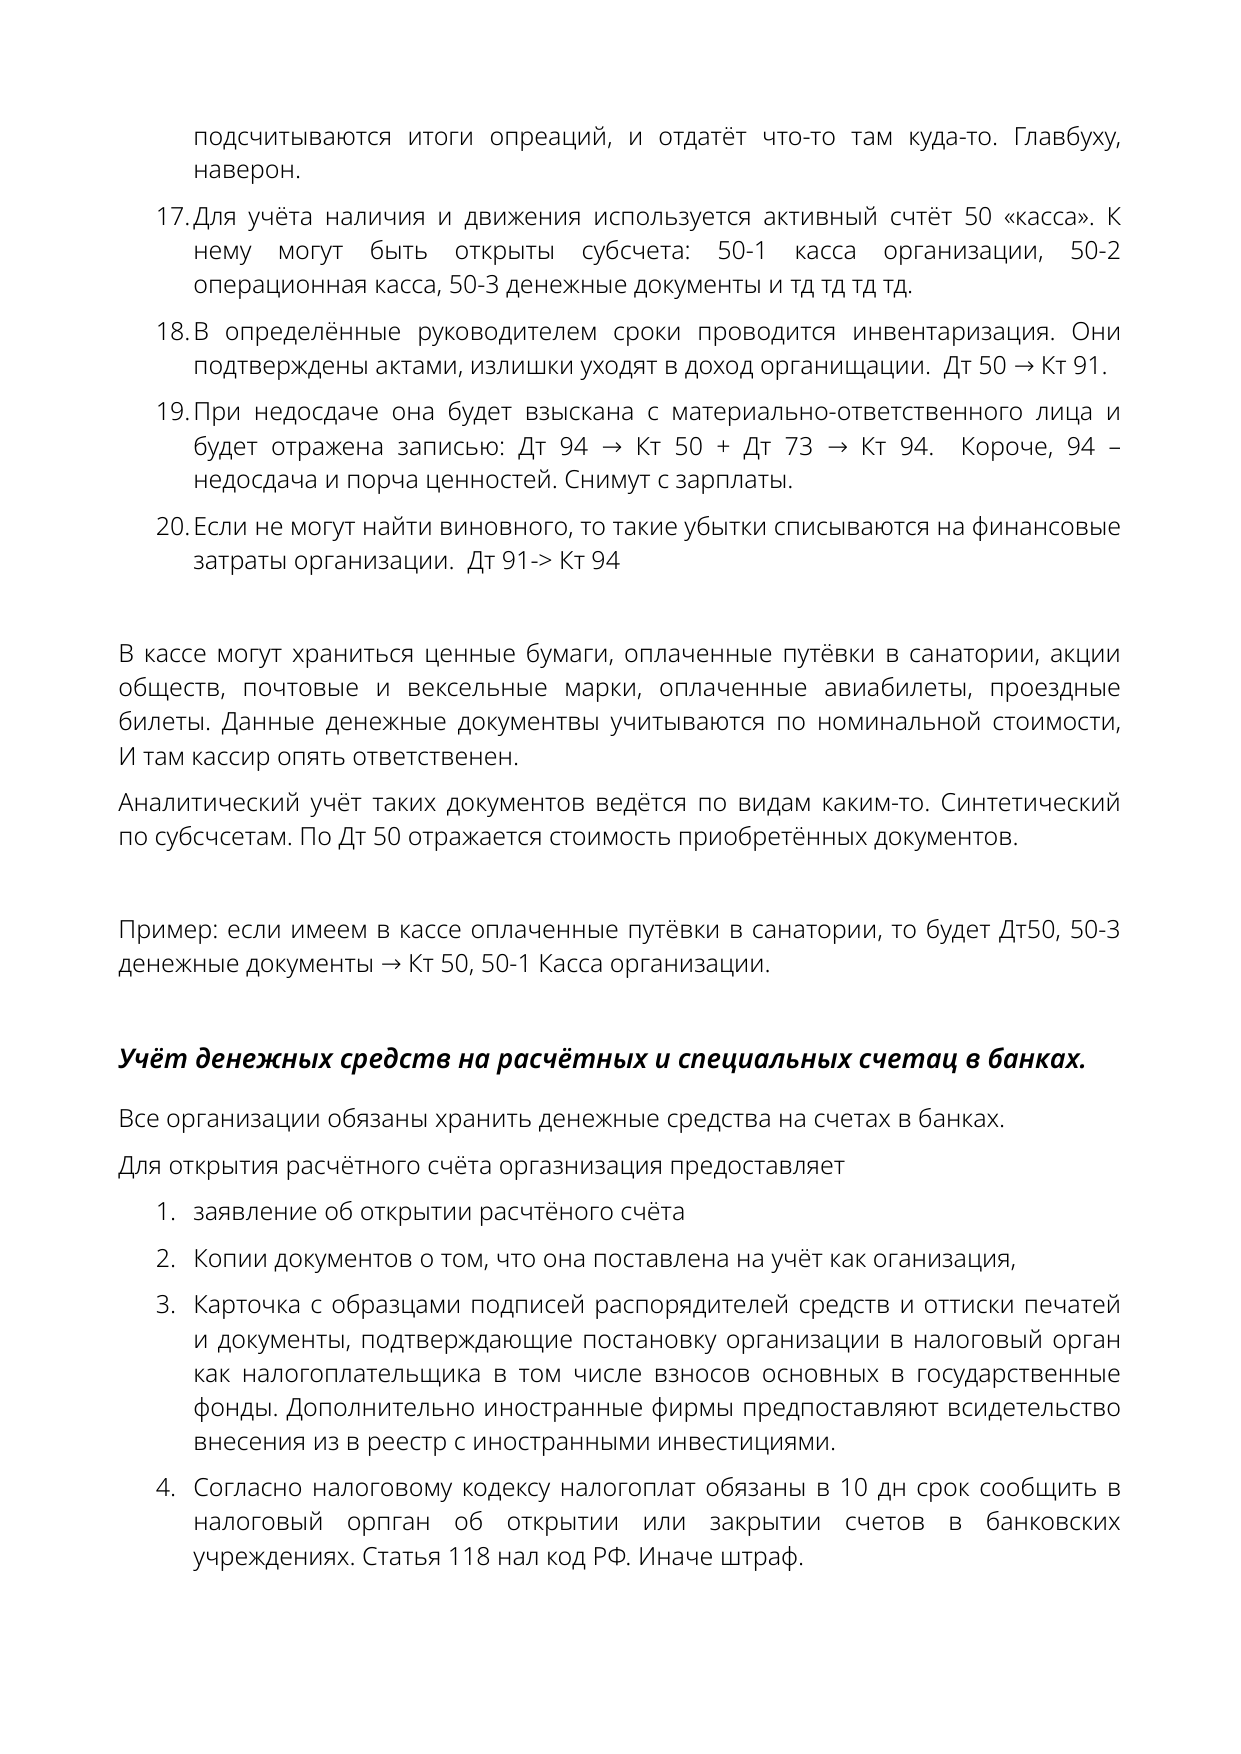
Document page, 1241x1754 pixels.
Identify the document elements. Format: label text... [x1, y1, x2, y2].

text Все организации обязаны хранить денежные средства на счетах в банках. [118, 1101, 1122, 1135]
list В определённые руководителем сроки проводится инвентаризация. Они подтверждены актами, излишки уходят в доход органищации. Дт 50 → Кт 91. [156, 313, 1122, 382]
text В кассе могут храниться ценные бумаги, оплаченные путёвки в санатории, акции обществ, почтовые и вексельные марки, оплаченные авиабилеты, проездные билеты. Данные денежные документвы учитываются по номинальной стоимости, И там кассир опять ответственен. [118, 636, 1122, 772]
list подсчитываются итоги опреаций, и отдатёт что-то там куда-то. Главбуху, наверон. [156, 118, 1122, 186]
text Аналитический учёт таких документов ведётся по видам каким-то. Синтетический по субсчсетам. По Дт 50 отражается стоимость приобретённых документов. [118, 785, 1122, 853]
list Карточка с образцами подписей распорядителей средств и оттиски печатей и документы, подтверждающие постановку организации в налоговый орган как налогоплательщика в том числе взносов основных в государственные фонды. Дополнительно иностранные фирмы предпоставляют всидетельство внесения из в реестр с иностранными инвестициями. [156, 1287, 1122, 1457]
list заявление об открытии расчтёного счёта [156, 1194, 1122, 1228]
subtitle Учёт денежных средств на расчётных и специальных счетац в банках. [118, 1039, 1122, 1076]
list Если не могут найти виновного, то такие убытки списываются на финансовые затраты организации. Дт 91-> Кт 94 [156, 509, 1122, 577]
text Пример: если имеем в кассе оплаченные путёвки в санатории, то будет Дт50, 50-3 денежные документы → Кт 50, 50-1 Касса организации. [118, 912, 1122, 980]
list При недосдаче она будет взыскана с материально-ответственного лица и будет отражена записью: Дт 94 → Кт 50 + Дт 73 → Кт 94. Короче, 94 – недосдача и порча ценностей. Снимут с зарплаты. [156, 394, 1122, 496]
text Для открытия расчётного счёта оргазнизация предоставляет [118, 1147, 1122, 1182]
list Копии документов о том, что она поставлена на учёт как оганизация, [156, 1241, 1122, 1275]
list Для учёта наличия и движения используется активный счтёт 50 «касса». К нему могут быть открыты субсчета: 50-1 касса организации, 50-2 операционная касса, 50-3 денежные документы и тд тд тд тд. [156, 199, 1122, 301]
list Согласно налоговому кодексу налогоплат обязаны в 10 дн срок сообщить в налоговый орпган об открытии или закрытии счетов в банковских учреждениях. Статья 118 нал код РФ. Иначе штраф. [156, 1470, 1122, 1572]
